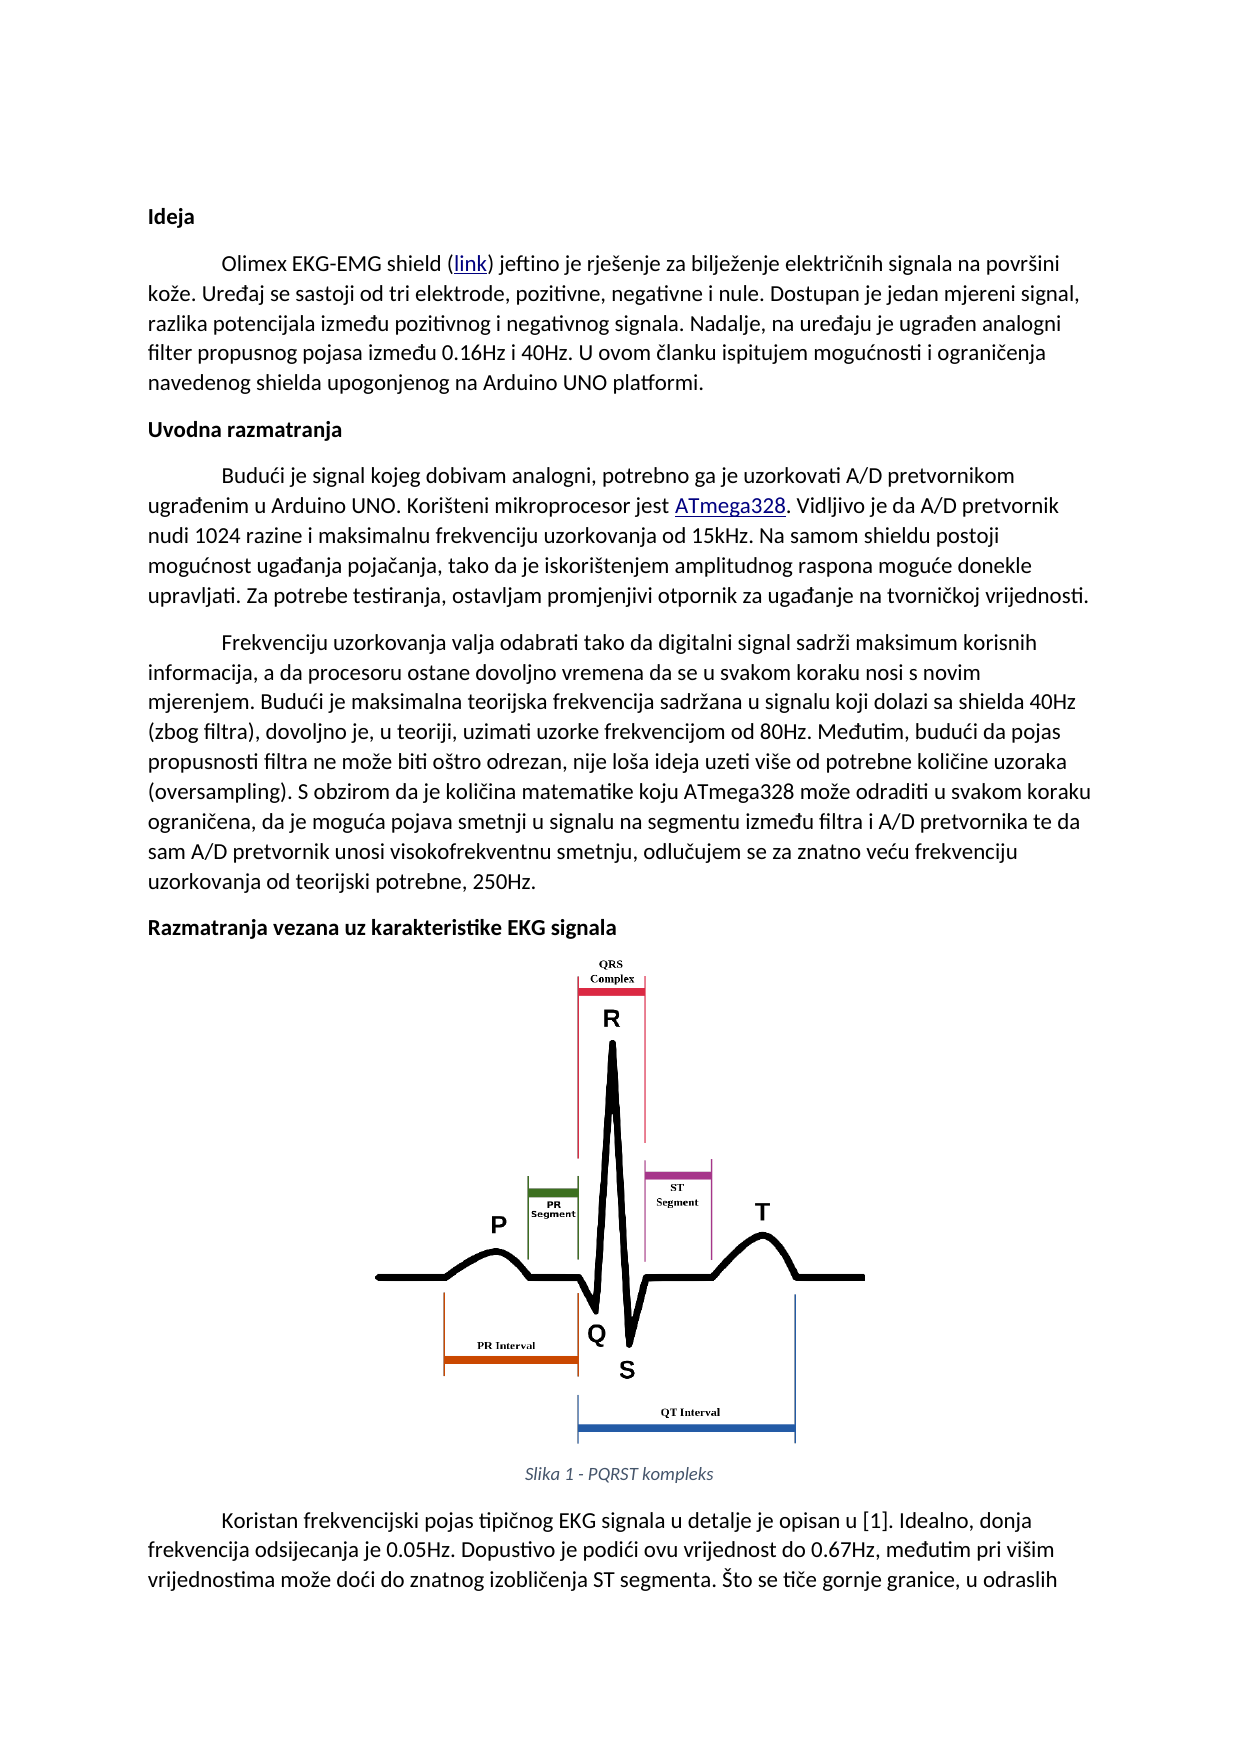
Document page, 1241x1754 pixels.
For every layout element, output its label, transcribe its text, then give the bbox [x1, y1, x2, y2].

text Razmatranja vezana uz karakteristike EKG signala [148, 913, 1093, 941]
text Koristan frekvencijski pojas tipičnog EKG signala u detalje je opisan u [1]. Idealno, donja frekvencija odsijecanja je 0.05Hz. Dopustivo je podići ovu vrijednost do 0.67Hz, međutim pri višim vrijednostima može doći do znatnog izobličenja ST segmenta. Što se tiče gornje granice, u odraslih [148, 1506, 1093, 1593]
text Uvodna razmatranja [148, 415, 1093, 443]
text Slika 1 - PQRST kompleks [148, 1462, 1093, 1485]
text Ideja [148, 202, 1093, 230]
text Olimex EKG-EMG shield (link) jeftino je rješenje za bilježenje električnih signala na površini kože. Uređaj se sastoji od tri elektrode, pozitivne, negativne i nule. Dostupan je jedan mjereni signal, razlika potencijala između pozitivnog i negativnog signala. Nadalje, na uređaju je ugrađen analogni filter propusnog pojasa između 0.16Hz i 40Hz. U ovom članku ispitujem mogućnosti i ograničenja navedenog shielda upogonjenog na Arduino UNO platformi. [148, 249, 1093, 396]
text Frekvenciju uzorkovanja valja odabrati tako da digitalni signal sadrži maksimum korisnih informacija, a da procesoru ostane dovoljno vremena da se u svakom koraku nosi s novim mjerenjem. Budući je maksimalna teorijska frekvencija sadržana u signalu koji dolazi sa shielda 40Hz (zbog filtra), dovoljno je, u teoriji, uzimati uzorke frekvencijom od 80Hz. Međutim, budući da pojas propusnosti filtra ne može biti oštro odrezan, nije loša ideja uzeti više od potrebne količine uzoraka (oversampling). S obzirom da je količina matematike koju ATmega328 može odraditi u svakom koraku ograničena, da je moguća pojava smetnji u signalu na segmentu između filtra i A/D pretvornika te da sam A/D pretvornik unosi visokofrekventnu smetnju, odlučujem se za znatno veću frekvenciju uzorkovanja od teorijski potrebne, 250Hz. [148, 628, 1093, 895]
text Budući je signal kojeg dobivam analogni, potrebno ga je uzorkovati A/D pretvornikom ugrađenim u Arduino UNO. Korišteni mikroprocesor jest ATmega328. Vidljivo je da A/D pretvornik nudi 1024 razine i maksimalnu frekvenciju uzorkovanja od 15kHz. Na samom shieldu postoji mogućnost ugađanja pojačanja, tako da je iskorištenjem amplitudnog raspona moguće donekle upravljati. Za potrebe testiranja, ostavljam promjenjivi otpornik za ugađanje na tvorničkoj vrijednosti. [148, 462, 1093, 609]
